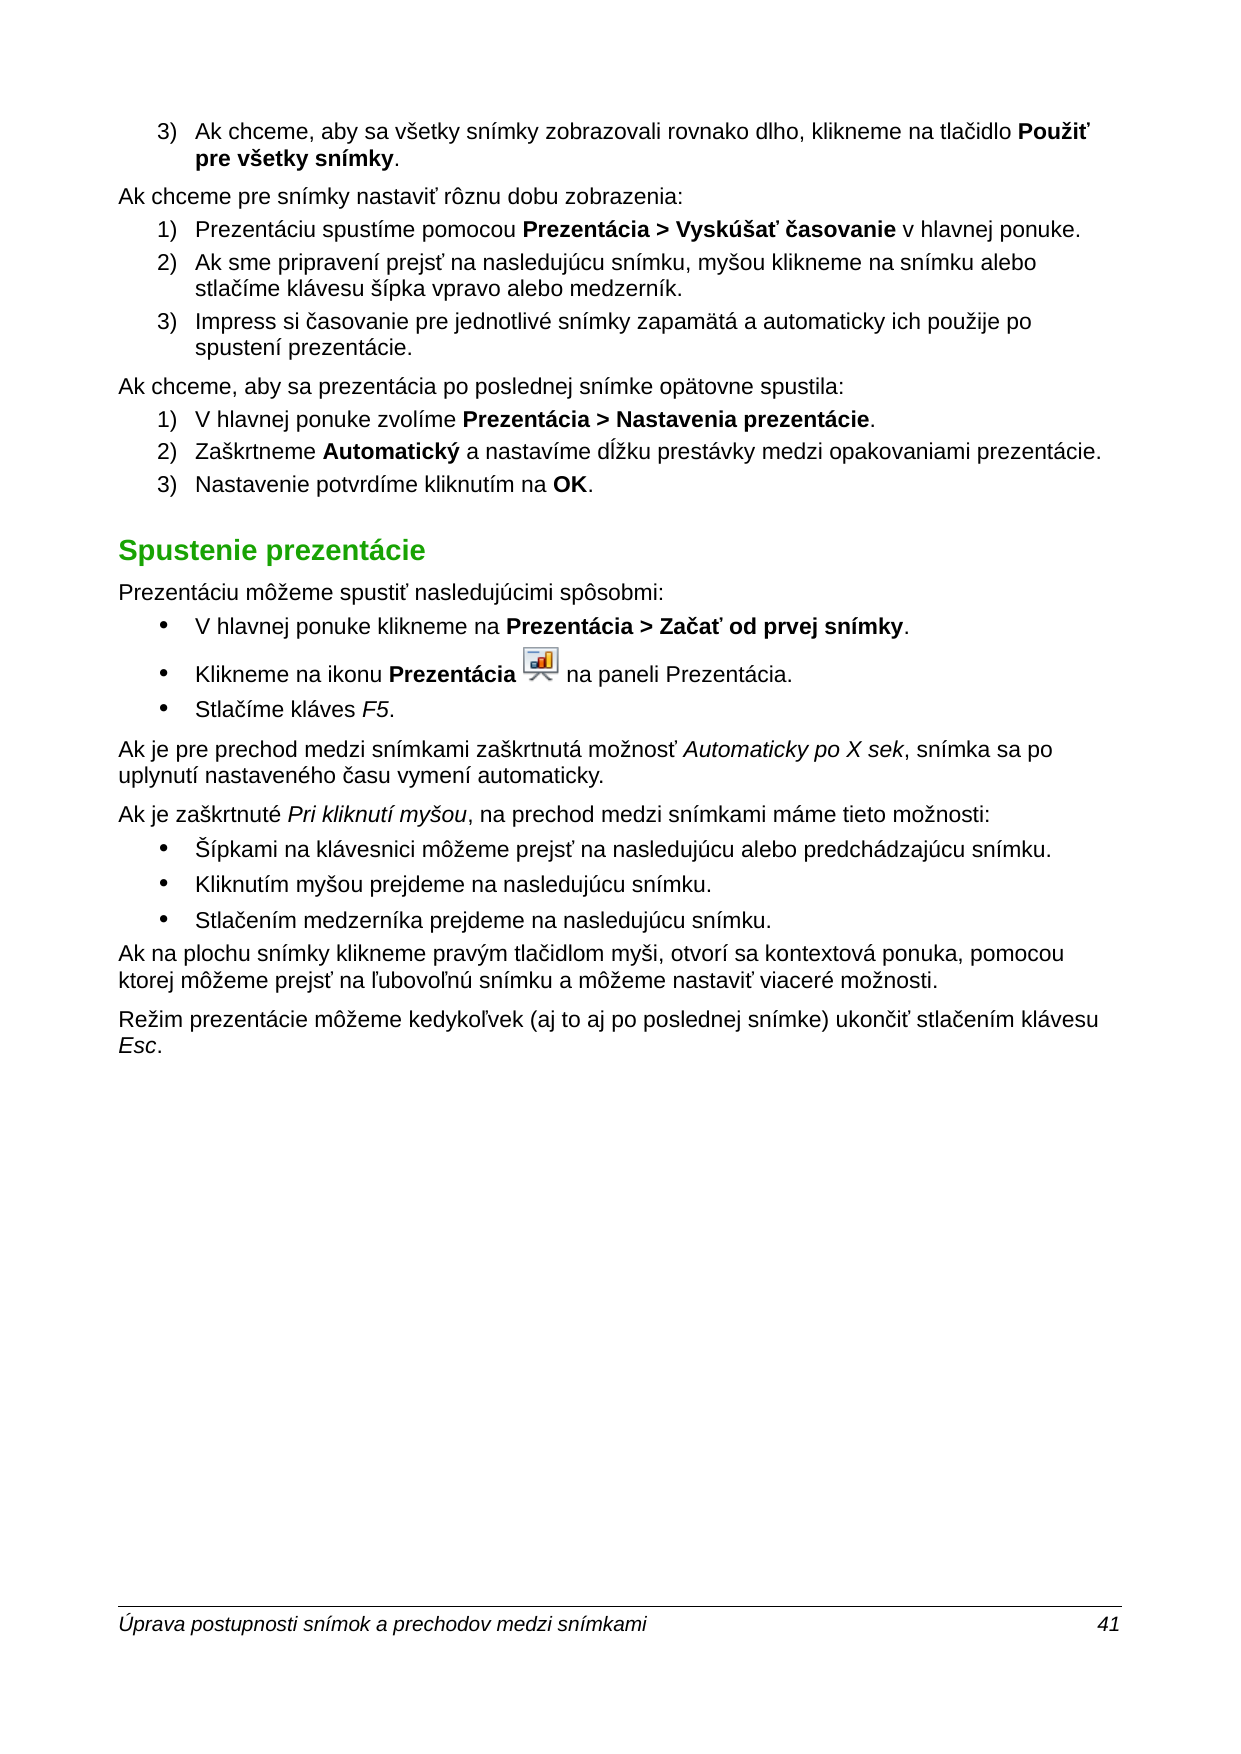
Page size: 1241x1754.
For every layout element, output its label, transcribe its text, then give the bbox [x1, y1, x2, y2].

list V hlavnej ponuke zvolíme Prezentácia > Nastavenia prezentácie. [177, 406, 1122, 432]
list Klikneme na ikonu Prezentácia na paneli Prezentácia. [156, 647, 1122, 688]
list Impress si časovanie pre jednotlivé snímky zapamätá a automaticky ich použije po spustení prezentácie. [177, 308, 1122, 360]
text Režim prezentácie môžeme kedykoľvek (aj to aj po poslednej snímke) ukončiť stlačením klávesu Esc. [118, 1006, 1122, 1058]
subtitle Spustenie prezentácie [118, 533, 1122, 566]
list Stlačením medzerníka prejdeme na nasledujúcu snímku. [156, 905, 1122, 934]
list Ak sme pripravení prejsť na nasledujúcu snímku, myšou klikneme na snímku alebo stlačíme klávesu šípka vpravo alebo medzerník. [177, 249, 1122, 301]
picture [522, 647, 560, 683]
list Stlačíme kláves F5. [156, 694, 1122, 724]
text Ak na plochu snímky klikneme pravým tlačidlom myši, otvorí sa kontextová ponuka, pomocou ktorej môžeme prejsť na ľubovoľnú snímku a môžeme nastaviť viaceré možnosti. [118, 940, 1122, 993]
list Kliknutím myšou prejdeme na nasledujúcu snímku. [156, 869, 1122, 899]
text Ak je pre prechod medzi snímkami zaškrtnutá možnosť Automaticky po X sek, snímka sa po uplynutí nastaveného času vymení automaticky. [118, 736, 1122, 789]
list Prezentáciu spustíme pomocou Prezentácia > Vyskúšať časovanie v hlavnej ponuke. [177, 216, 1122, 242]
list Ak chceme, aby sa všetky snímky zobrazovali rovnako dlho, klikneme na tlačidlo Použiť pre všetky snímky. [177, 118, 1122, 171]
list Prezentáciu môžeme spustiť nasledujúcimi spôsobmi: [118, 579, 1122, 605]
list Zaškrtneme Automatický a nastavíme dĺžku prestávky medzi opakovaniami prezentácie. [177, 438, 1122, 465]
list Šípkami na klávesnici môžeme prejsť na nasledujúcu alebo predchádzajúcu snímku. [156, 834, 1122, 863]
list Ak chceme pre snímky nastaviť rôznu dobu zobrazenia: [118, 183, 1122, 210]
list V hlavnej ponuke klikneme na Prezentácia > Začať od prvej snímky. [156, 612, 1122, 641]
list Ak je zaškrtnuté Pri kliknutí myšou, na prechod medzi snímkami máme tieto možnosti: [118, 801, 1122, 828]
list Ak chceme, aby sa prezentácia po poslednej snímke opätovne spustila: [118, 373, 1122, 399]
list Nastavenie potvrdíme kliknutím na OK. [177, 471, 1122, 497]
